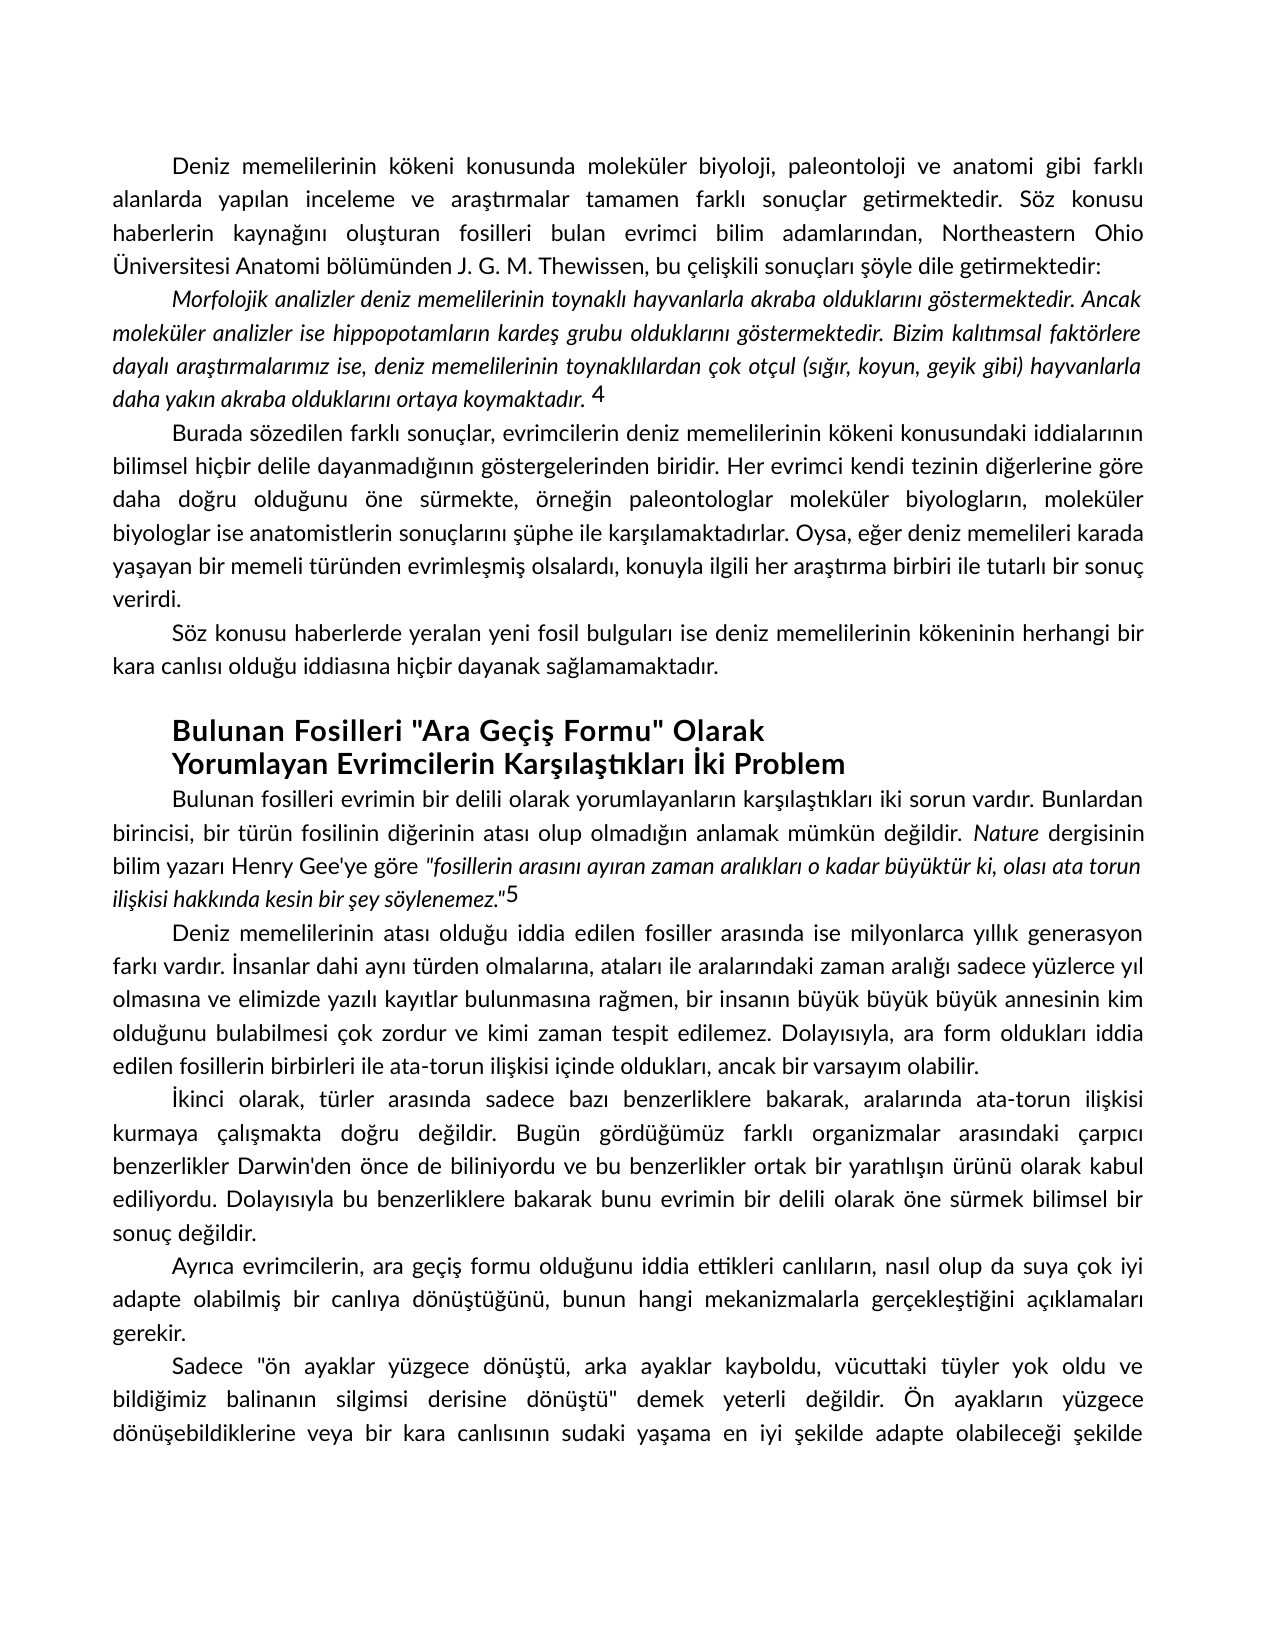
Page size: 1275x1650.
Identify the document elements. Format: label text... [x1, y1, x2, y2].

text Bulunan Fosilleri "Ara Geçiş Formu" Olarak [112, 714, 1145, 748]
text Ayrıca evrimcilerin, ara geçiş formu olduğunu iddia ettikleri canlıların, nasıl olup da suya çok iyi adapte olabilmiş bir canlıya dönüştüğünü, bunun hangi mekanizmalarla gerçekleştiğini açıklamaları gerekir. [112, 1248, 1145, 1348]
text Söz konusu haberlerde yeralan yeni fosil bulguları ise deniz memelilerinin kökeninin herhangi bir kara canlısı olduğu iddiasına hiçbir dayanak sağlamamaktadır. [112, 614, 1145, 681]
text Morfolojik analizler deniz memelilerinin toynaklı hayvanlarla akraba olduklarını göstermektedir. Ancak moleküler analizler ise hippopotamların kardeş grubu olduklarını göstermektedir. Bizim kalıtımsal faktörlere dayalı araştırmalarımız ise, deniz memelilerinin toynaklılardan çok otçul (sığır, koyun, geyik gibi) hayvanlarla daha yakın akraba olduklarını ortaya koymaktadır. 4 [112, 281, 1145, 414]
text İkinci olarak, türler arasında sadece bazı benzerliklere bakarak, aralarında ata-torun ilişkisi kurmaya çalışmakta doğru değildir. Bugün gördüğümüz farklı organizmalar arasındaki çarpıcı benzerlikler Darwin'den önce de biliniyordu ve bu benzerlikler ortak bir yaratılışın ürünü olarak kabul ediliyordu. Dolayısıyla bu benzerliklere bakarak bunu evrimin bir delili olarak öne sürmek bilimsel bir sonuç değildir. [112, 1081, 1145, 1248]
text Deniz memelilerinin atası olduğu iddia edilen fosiller arasında ise milyonlarca yıllık generasyon farkı vardır. İnsanlar dahi aynı türden olmalarına, ataları ile aralarındaki zaman aralığı sadece yüzlerce yıl olmasına ve elimizde yazılı kayıtlar bulunmasına rağmen, bir insanın büyük büyük büyük annesinin kim olduğunu bulabilmesi çok zordur ve kimi zaman tespit edilemez. Dolayısıyla, ara form oldukları iddia edilen fosillerin birbirleri ile ata-torun ilişkisi içinde oldukları, ancak bir varsayım olabilir. [112, 914, 1145, 1081]
text Deniz memelilerinin kökeni konusunda moleküler biyoloji, paleontoloji ve anatomi gibi farklı alanlarda yapılan inceleme ve araştırmalar tamamen farklı sonuçlar getirmektedir. Söz konusu haberlerin kaynağını oluşturan fosilleri bulan evrimci bilim adamlarından, Northeastern Ohio Üniversitesi Anatomi bölümünden J. G. M. Thewissen, bu çelişkili sonuçları şöyle dile getirmektedir: [112, 148, 1145, 281]
text Burada sözedilen farklı sonuçlar, evrimcilerin deniz memelilerinin kökeni konusundaki iddialarının bilimsel hiçbir delile dayanmadığının göstergelerinden biridir. Her evrimci kendi tezinin diğerlerine göre daha doğru olduğunu öne sürmekte, örneğin paleontologlar moleküler biyologların, moleküler biyologlar ise anatomistlerin sonuçlarını şüphe ile karşılamaktadırlar. Oysa, eğer deniz memelileri karada yaşayan bir memeli türünden evrimleşmiş olsalardı, konuyla ilgili her araştırma birbiri ile tutarlı bir sonuç verirdi. [112, 414, 1145, 614]
text Bulunan fosilleri evrimin bir delili olarak yorumlayanların karşılaştıkları iki sorun vardır. Bunlardan birincisi, bir türün fosilinin diğerinin atası olup olmadığın anlamak mümkün değildir. Nature dergisinin bilim yazarı Henry Gee'ye göre "fosillerin arasını ayıran zaman aralıkları o kadar büyüktür ki, olası ata torun ilişkisi hakkında kesin bir şey söylenemez."5 [112, 781, 1145, 914]
text Yorumlayan Evrimcilerin Karşılaştıkları İki Problem [112, 748, 1145, 781]
text Sadece "ön ayaklar yüzgece dönüştü, arka ayaklar kayboldu, vücuttaki tüyler yok oldu ve bildiğimiz balinanın silgimsi derisine dönüştü" demek yeterli değildir. Ön ayakların yüzgece dönüşebildiklerine veya bir kara canlısının sudaki yaşama en iyi şekilde adapte olabileceği şekilde [112, 1348, 1145, 1448]
